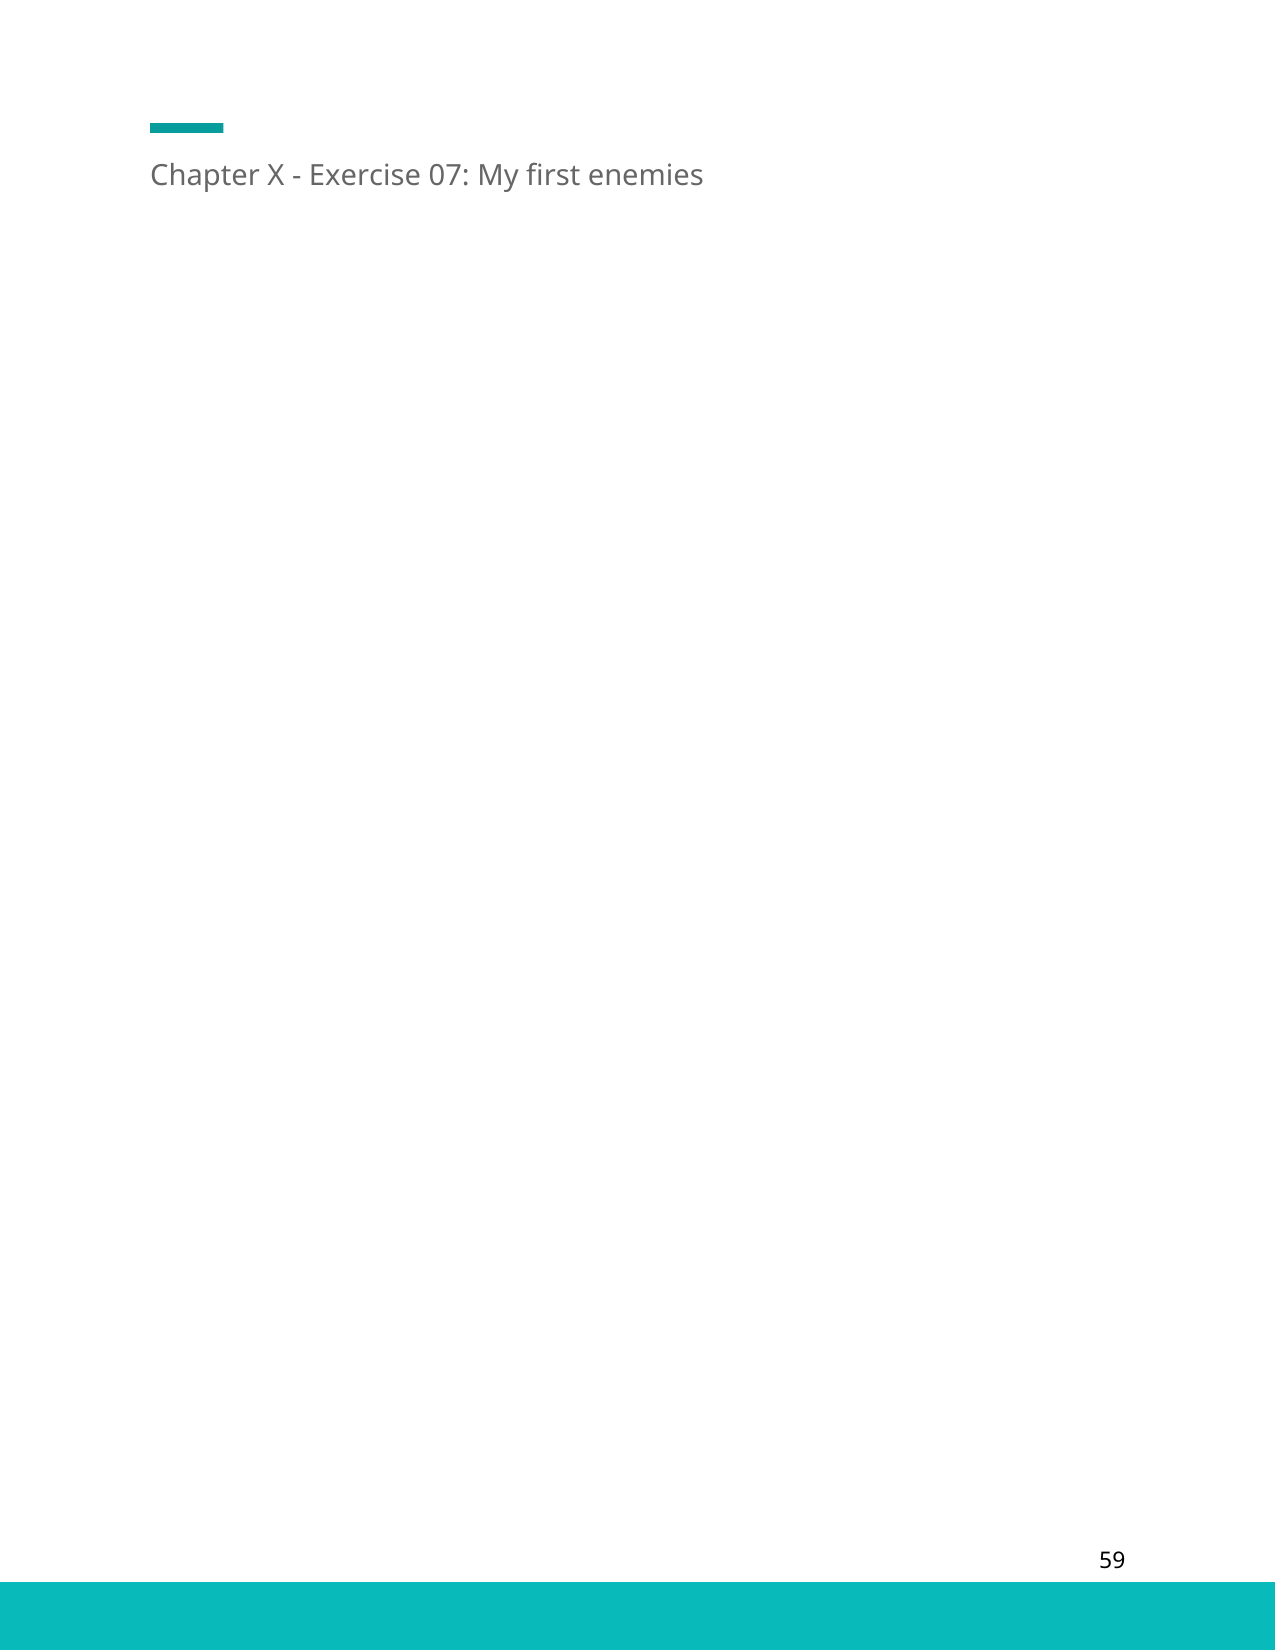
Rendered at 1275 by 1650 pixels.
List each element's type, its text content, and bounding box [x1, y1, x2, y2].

picture [150, 123, 224, 133]
picture [0, 1582, 1275, 1650]
subtitle Chapter X - Exercise 07: My first enemies [150, 154, 1125, 194]
